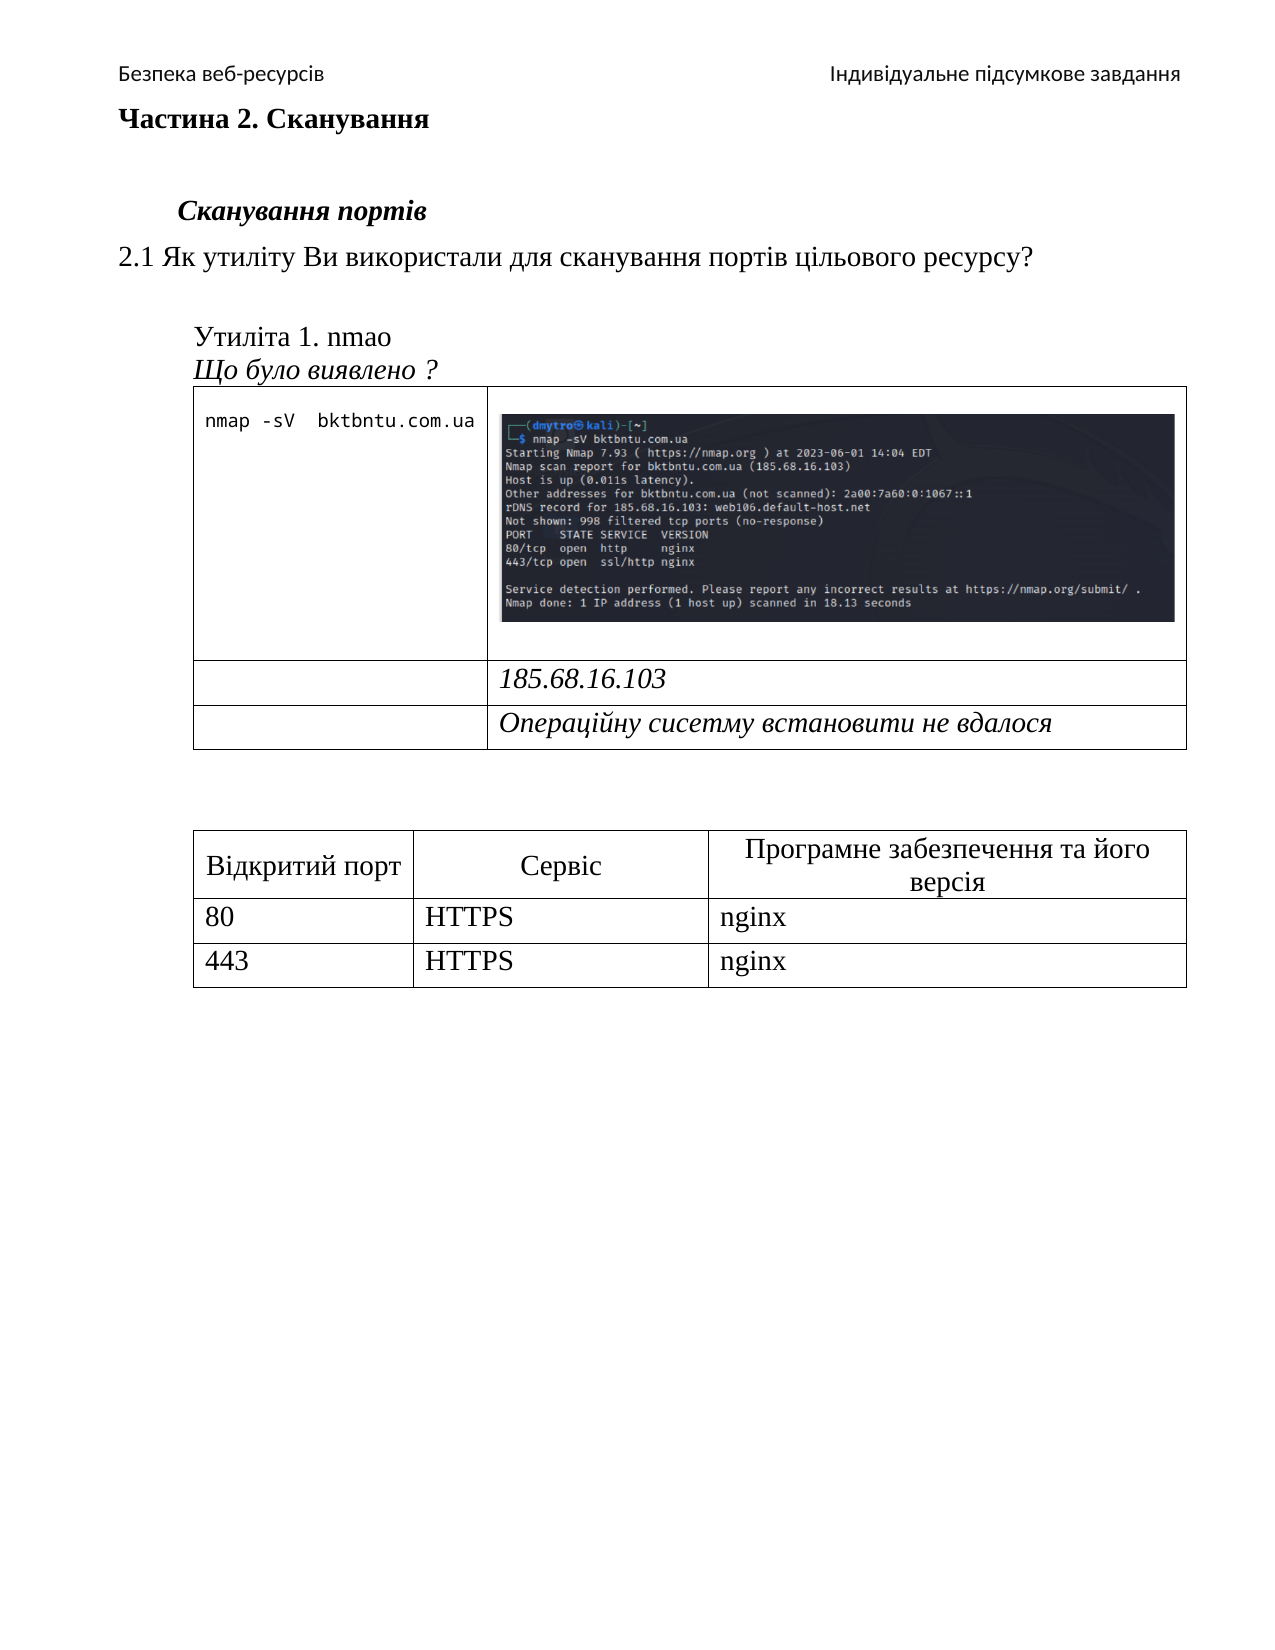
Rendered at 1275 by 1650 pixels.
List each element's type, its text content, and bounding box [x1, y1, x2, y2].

table_cell HTTPS [414, 944, 708, 987]
table_cell nginx [709, 944, 1186, 987]
text 2.1 Як утиліту Ви використали для сканування портів цільового ресурсу? [118, 239, 1186, 273]
table_cell [194, 661, 487, 704]
text Частина 2. Сканування [118, 101, 1186, 135]
picture [498, 414, 1175, 622]
table_header Програмне забезпечення та його версія [709, 831, 1186, 898]
table_cell [194, 706, 487, 749]
table_header nmap -sV bktbntu.com.ua [194, 387, 487, 660]
table_cell Операційну сисетму встановити не вдалося [488, 706, 1186, 749]
table_cell 443 [194, 944, 413, 987]
table_cell 80 [194, 899, 413, 942]
text Сканування портів [118, 193, 1186, 227]
list Що було виявлено ? [193, 352, 1186, 386]
table_cell 185.68.16.103 [488, 661, 1186, 704]
table_header [488, 387, 1186, 660]
list Утиліта 1. nmao [193, 319, 1186, 352]
table_cell HTTPS [414, 899, 708, 942]
table_header Сервіс [414, 831, 708, 898]
table_header Відкритий порт [194, 831, 413, 898]
table_cell nginx [709, 899, 1186, 942]
